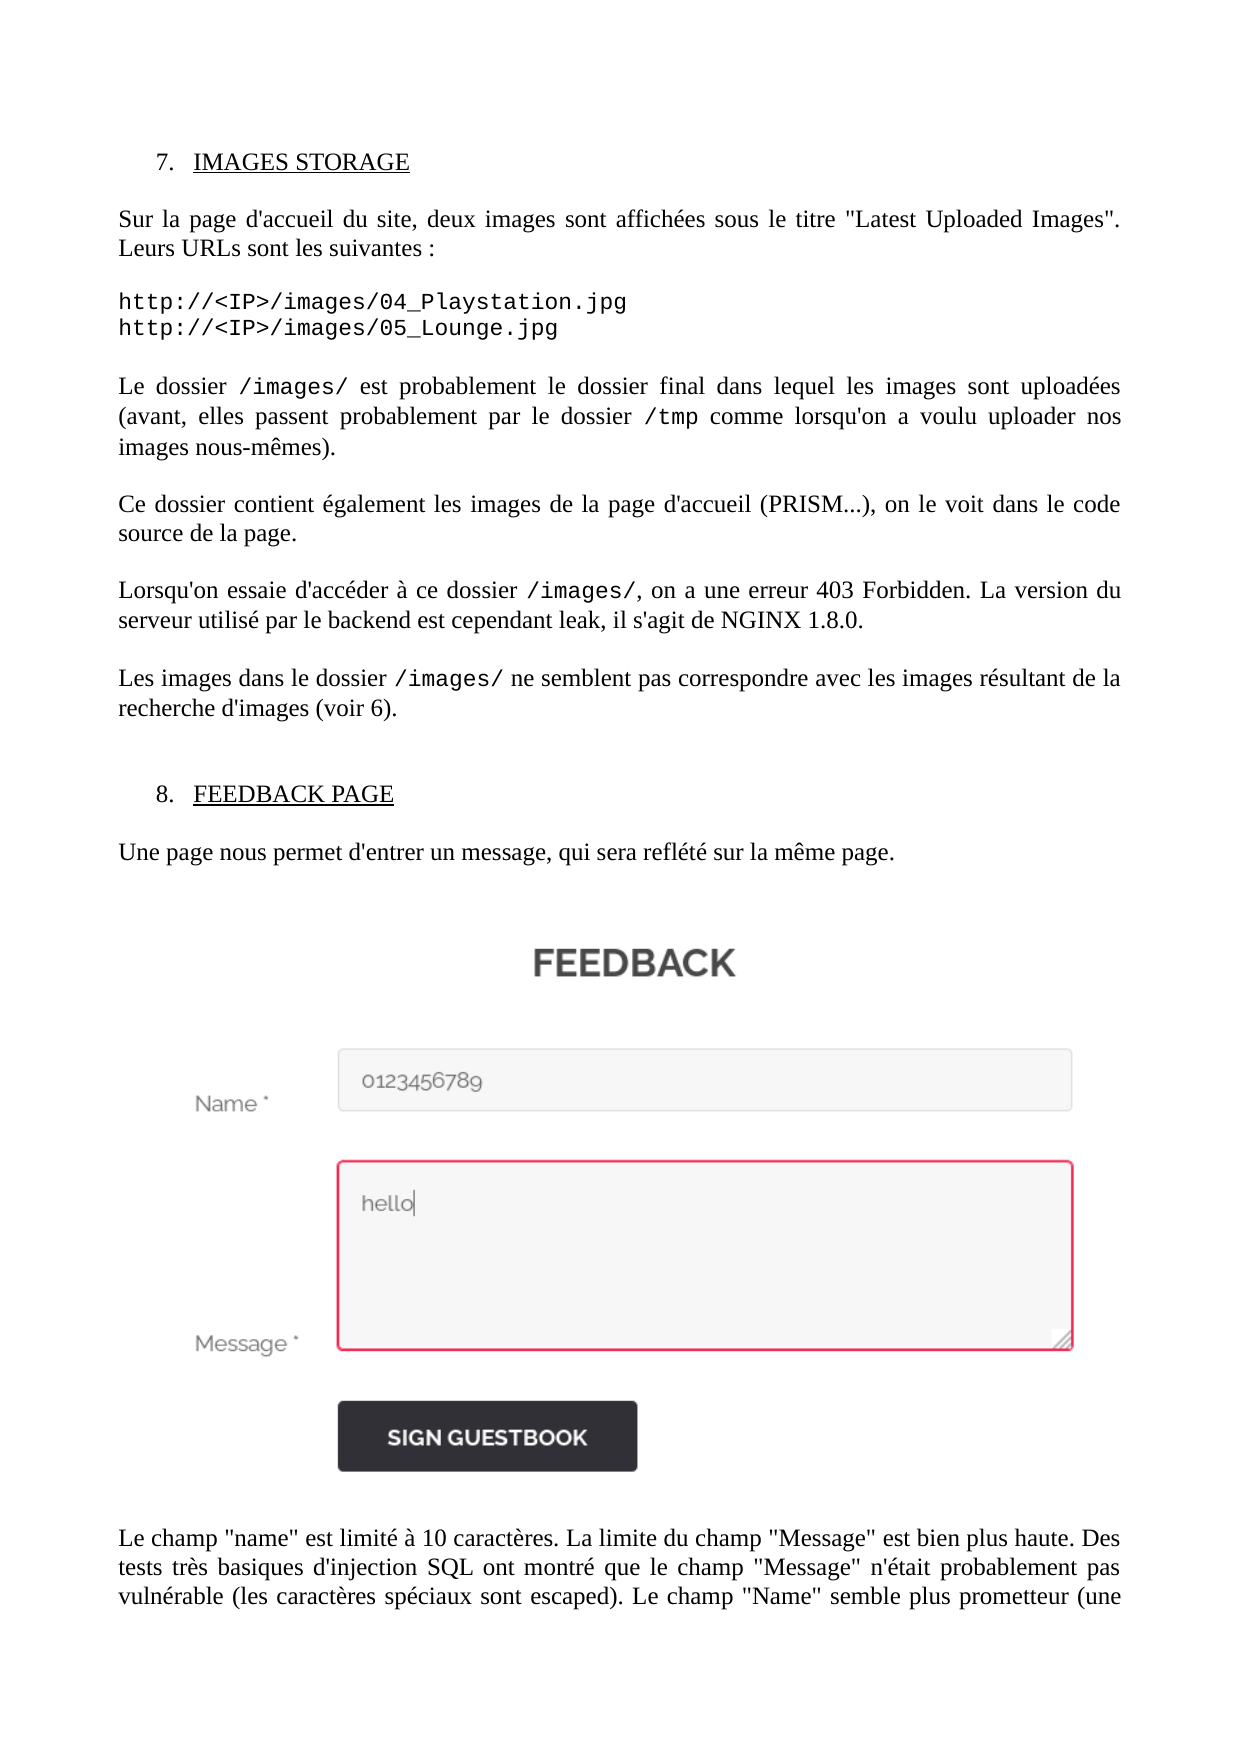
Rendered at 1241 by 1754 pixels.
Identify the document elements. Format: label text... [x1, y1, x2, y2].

text http://<IP>/images/05_Lounge.jpg [118, 317, 1122, 342]
text Ce dossier contient également les images de la page d'accueil (PRISM...), on le voit dans le code source de la page. [118, 489, 1122, 547]
list IMAGES STORAGE [156, 147, 1122, 176]
text http://<IP>/images/04_Playstation.jpg [118, 291, 1122, 317]
text Lorsqu'on essaie d'accéder à ce dossier /images/, on a une erreur 403 Forbidden. La version du serveur utilisé par le backend est cependant leak, il s'agit de NGINX 1.8.0. [118, 575, 1122, 634]
text Les images dans le dossier /images/ ne semblent pas correspondre avec les images résultant de la recherche d'images (voir 6). [118, 663, 1122, 722]
text Le dossier /images/ est probablement le dossier final dans lequel les images sont uploadées (avant, elles passent probablement par le dossier /tmp comme lorsqu'on a voulu uploader nos images nous-mêmes). [118, 371, 1122, 460]
list FEEDBACK PAGE [156, 779, 1122, 808]
text Sur la page d'accueil du site, deux images sont affichées sous le titre "Latest Uploaded Images". Leurs URLs sont les suivantes : [118, 204, 1122, 262]
text Une page nous permet d'entrer un message, qui sera reflété sur la même page. [118, 837, 1122, 866]
text Le champ "name" est limité à 10 caractères. La limite du champ "Message" est bien plus haute. Des tests très basiques d'injection SQL ont montré que le champ "Message" n'était probablement pas vulnérable (les caractères spéciaux sont escaped). Le champ "Name" semble plus prometteur (une [118, 1523, 1122, 1610]
